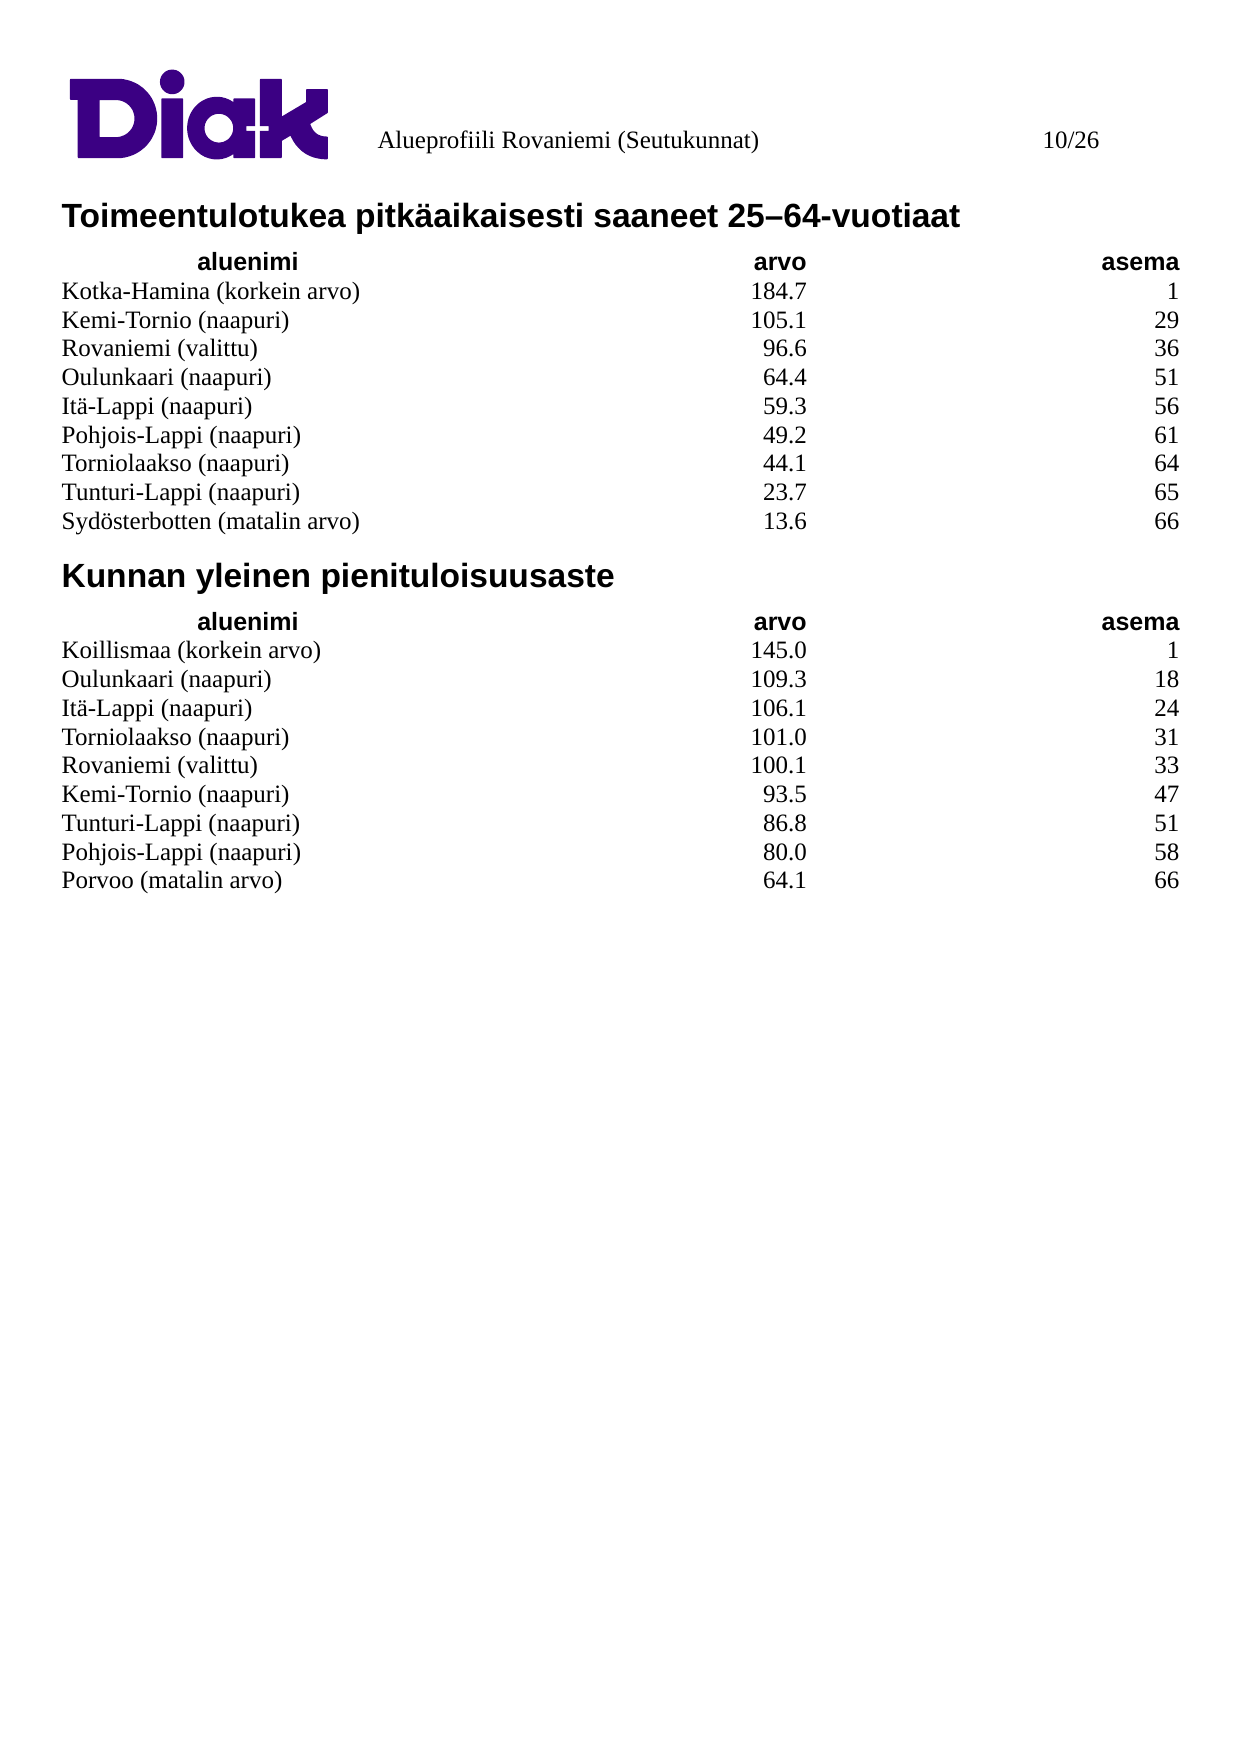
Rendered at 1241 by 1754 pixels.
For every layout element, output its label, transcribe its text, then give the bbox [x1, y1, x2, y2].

table_cell 184.7 [434, 276, 806, 305]
table_cell 56 [806, 391, 1179, 420]
table_cell 66 [806, 866, 1179, 894]
table_cell 61 [806, 420, 1179, 448]
table_cell Rovaniemi (valittu) [61, 751, 434, 779]
table_cell Pohjois-Lappi (naapuri) [61, 837, 434, 866]
table_cell 65 [806, 477, 1179, 506]
table_cell Torniolaakso (naapuri) [61, 722, 434, 751]
table_cell 33 [806, 751, 1179, 779]
table_cell Torniolaakso (naapuri) [61, 449, 434, 477]
table_cell 106.1 [434, 693, 806, 722]
table_cell 105.1 [434, 305, 806, 333]
table_cell Kemi-Tornio (naapuri) [61, 779, 434, 808]
table_cell 58 [806, 837, 1179, 866]
table_cell Tunturi-Lappi (naapuri) [61, 808, 434, 837]
table_cell 51 [806, 808, 1179, 837]
table_header aluenimi [61, 607, 434, 636]
table_cell 44.1 [434, 449, 806, 477]
table_cell Pohjois-Lappi (naapuri) [61, 420, 434, 448]
table_header arvo [434, 247, 806, 276]
table_cell 31 [806, 722, 1179, 751]
table_cell 23.7 [434, 477, 806, 506]
table_cell Itä-Lappi (naapuri) [61, 391, 434, 420]
table_cell 80.0 [434, 837, 806, 866]
table_cell 93.5 [434, 779, 806, 808]
table_cell Oulunkaari (naapuri) [61, 664, 434, 693]
table_cell 1 [806, 276, 1179, 305]
table_cell 49.2 [434, 420, 806, 448]
table_cell 1 [806, 636, 1179, 664]
table_header aluenimi [61, 247, 434, 276]
table_cell 109.3 [434, 664, 806, 693]
table_cell Sydösterbotten (matalin arvo) [61, 506, 434, 535]
table_header asema [806, 607, 1179, 636]
table_cell 13.6 [434, 506, 806, 535]
table_cell Rovaniemi (valittu) [61, 334, 434, 362]
table_cell 96.6 [434, 334, 806, 362]
table_cell 29 [806, 305, 1179, 333]
table_cell 59.3 [434, 391, 806, 420]
table_header arvo [434, 607, 806, 636]
subtitle Toimeentulotukea pitkäaikaisesti saaneet 25–64-vuotiaat [61, 196, 1179, 235]
table_cell Kemi-Tornio (naapuri) [61, 305, 434, 333]
table_cell 100.1 [434, 751, 806, 779]
table_cell 66 [806, 506, 1179, 535]
table_cell Kotka-Hamina (korkein arvo) [61, 276, 434, 305]
table_cell Tunturi-Lappi (naapuri) [61, 477, 434, 506]
table_cell Itä-Lappi (naapuri) [61, 693, 434, 722]
table_cell Koillismaa (korkein arvo) [61, 636, 434, 664]
table_cell 47 [806, 779, 1179, 808]
table_cell 24 [806, 693, 1179, 722]
table_cell 64.4 [434, 362, 806, 391]
table_cell 51 [806, 362, 1179, 391]
table_cell 101.0 [434, 722, 806, 751]
subtitle Kunnan yleinen pienituloisuusaste [61, 556, 1179, 594]
table_cell 86.8 [434, 808, 806, 837]
table_cell 64.1 [434, 866, 806, 894]
table_cell 36 [806, 334, 1179, 362]
table_header asema [806, 247, 1179, 276]
table_cell Porvoo (matalin arvo) [61, 866, 434, 894]
table_cell Oulunkaari (naapuri) [61, 362, 434, 391]
table_cell 18 [806, 664, 1179, 693]
table_cell 145.0 [434, 636, 806, 664]
table_cell 64 [806, 449, 1179, 477]
